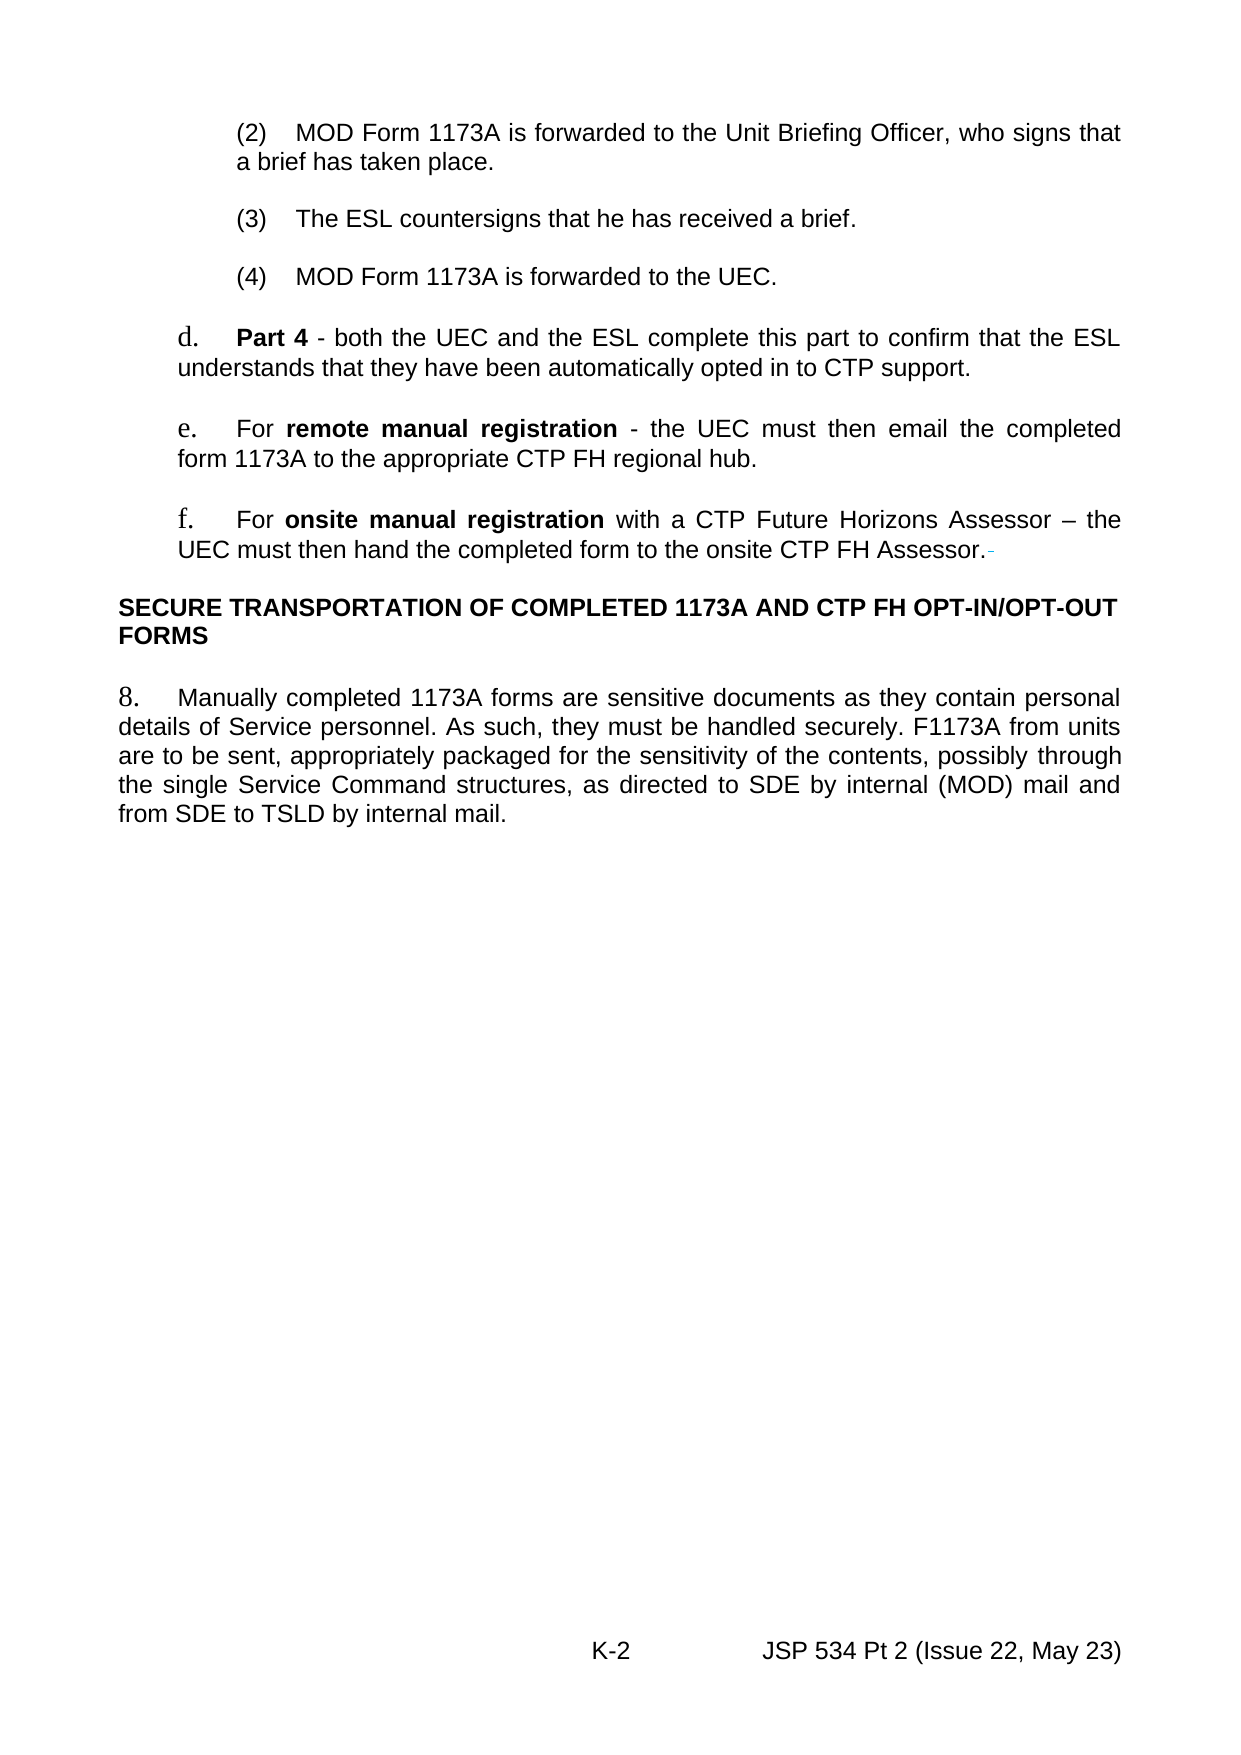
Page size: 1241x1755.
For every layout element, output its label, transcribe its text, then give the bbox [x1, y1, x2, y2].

list Part 4 - both the UEC and the ESL complete this part to confirm that the ESL understands that they have been automatically opted in to CTP support. [177, 319, 1122, 382]
text (2) MOD Form 1173A is forwarded to the Unit Briefing Officer, who signs that a brief has taken place. [236, 118, 1122, 176]
list For onsite manual registration with a CTP Future Horizons Assessor – the UEC must then hand the completed form to the onsite CTP FH Assessor. [177, 501, 1122, 564]
text SECURE TRANSPORTATION OF COMPLETED 1173A AND CTP FH OPT-IN/OPT-OUT FORMS [118, 592, 1122, 650]
list For remote manual registration - the UEC must then email the completed form 1173A to the appropriate CTP FH regional hub. [177, 410, 1122, 473]
text (3) The ESL countersigns that he has received a brief. [236, 204, 1122, 233]
text (4) MOD Form 1173A is forwarded to the UEC. [236, 262, 1122, 291]
list Manually completed 1173A forms are sensitive documents as they contain personal details of Service personnel. As such, they must be handled securely. F1173A from units are to be sent, appropriately packaged for the sensitivity of the contents, possibly through the single Service Command structures, as directed to SDE by internal (MOD) mail and from SDE to TSLD by internal mail. [118, 679, 1122, 827]
